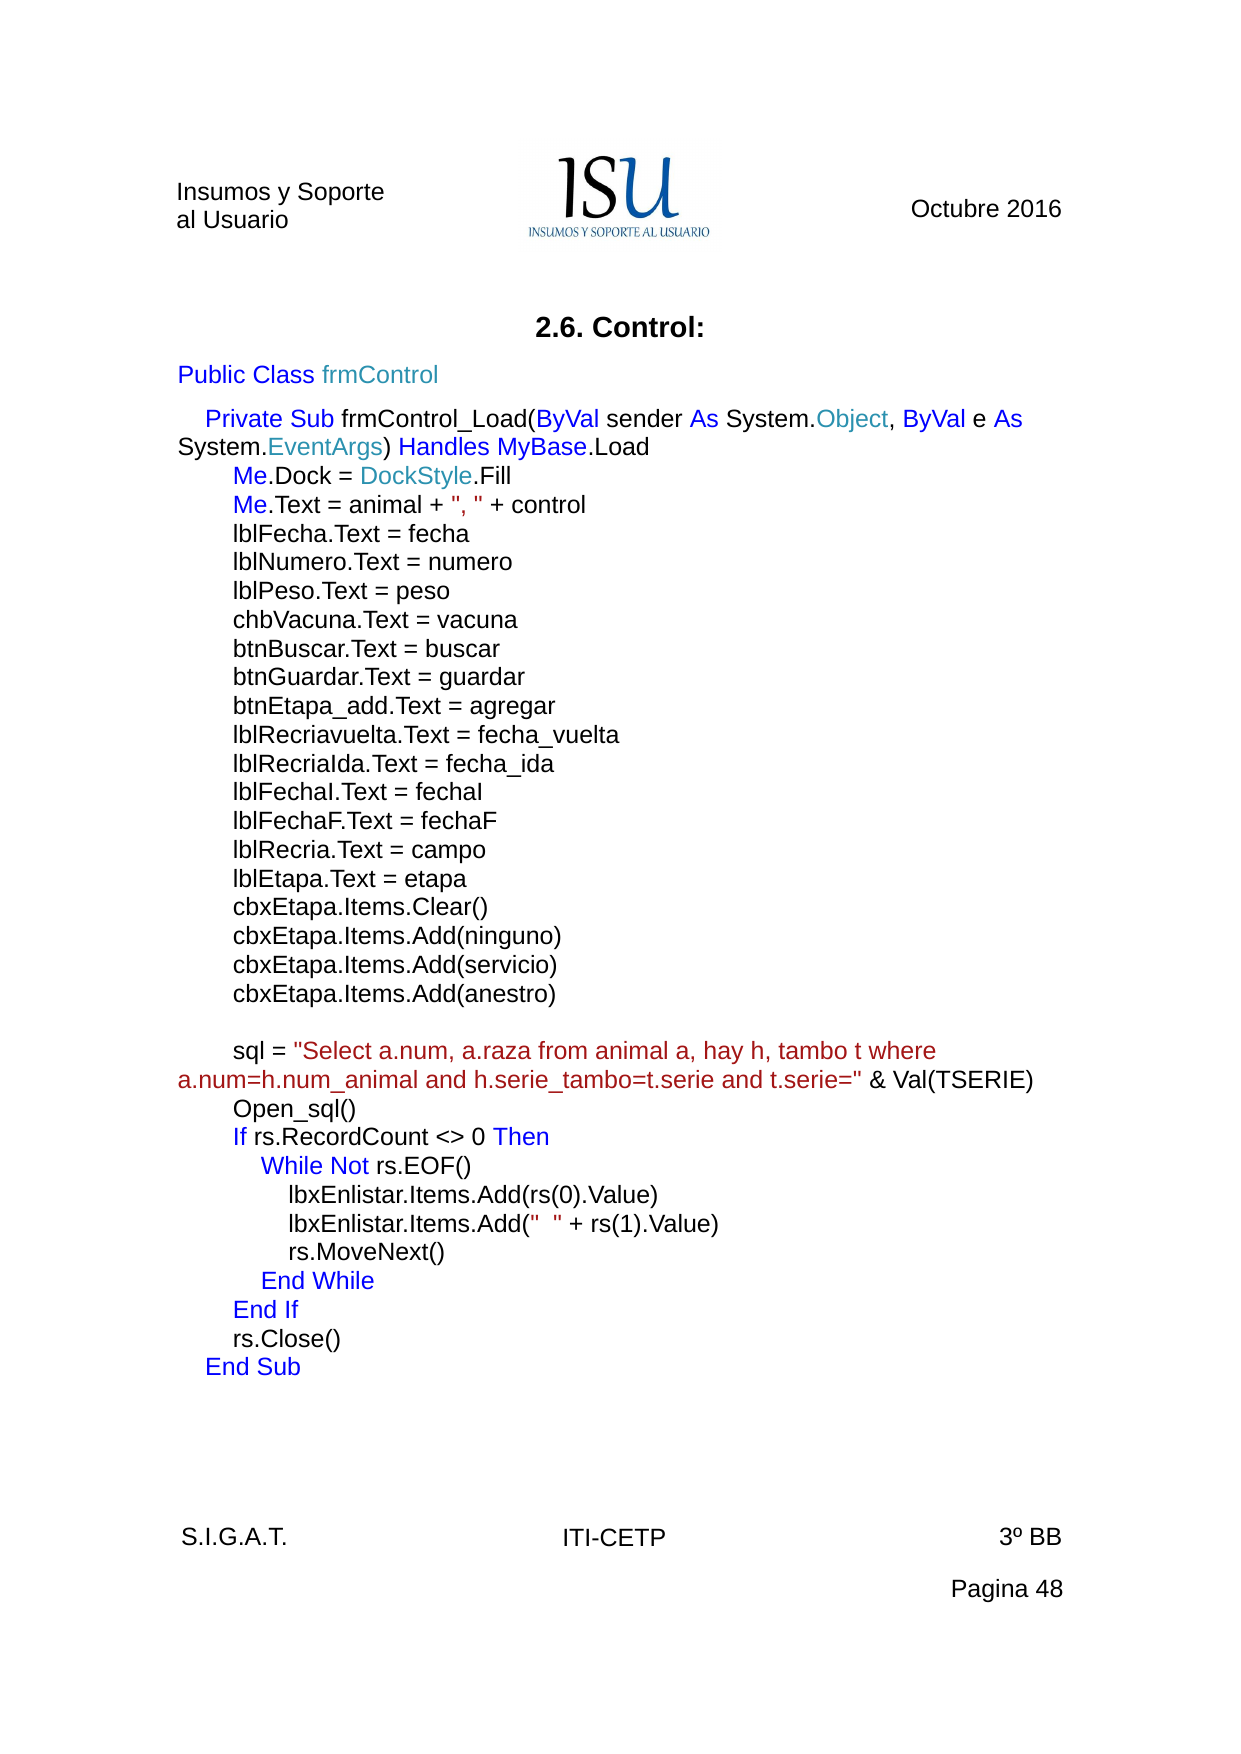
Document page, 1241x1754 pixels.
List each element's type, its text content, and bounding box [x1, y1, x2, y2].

text End Sub [177, 1352, 1063, 1381]
text lblRecria.Text = campo [177, 835, 1063, 863]
text End While [177, 1266, 1063, 1295]
text btnGuardar.Text = guardar [177, 662, 1063, 691]
text Public Class frmControl [177, 360, 1063, 389]
text chbVacuna.Text = vacuna [177, 605, 1063, 633]
text btnEtapa_add.Text = agregar [177, 691, 1063, 720]
text Me.Dock = DockStyle.Fill [177, 461, 1063, 490]
text lbxEnlistar.Items.Add(" " + rs(1).Value) [177, 1208, 1063, 1237]
text If rs.RecordCount <> 0 Then [177, 1122, 1063, 1151]
text While Not rs.EOF() [177, 1151, 1063, 1180]
text lblRecriavuelta.Text = fecha_vuelta [177, 720, 1063, 748]
text Open_sql() [177, 1093, 1063, 1122]
text cbxEtapa.Items.Clear() [177, 892, 1063, 921]
text sql = "Select a.num, a.raza from animal a, hay h, tambo t where a.num=h.num_animal and h.serie_tambo=t.serie and t.serie=" & Val(TSERIE) [177, 1036, 1063, 1093]
text lblRecriaIda.Text = fecha_ida [177, 748, 1063, 777]
text cbxEtapa.Items.Add(servicio) [177, 950, 1063, 978]
text rs.Close() [177, 1323, 1063, 1352]
picture [517, 138, 723, 252]
text lblFechaF.Text = fechaF [177, 806, 1063, 835]
text Me.Text = animal + ", " + control [177, 490, 1063, 518]
text lbxEnlistar.Items.Add(rs(0).Value) [177, 1180, 1063, 1208]
text lblFechaI.Text = fechaI [177, 777, 1063, 806]
text cbxEtapa.Items.Add(ninguno) [177, 921, 1063, 950]
text End If [177, 1295, 1063, 1323]
text 2.6. Control: [177, 310, 1063, 344]
text Private Sub frmControl_Load(ByVal sender As System.Object, ByVal e As System.EventArgs) Handles MyBase.Load [177, 403, 1063, 461]
text lblPeso.Text = peso [177, 576, 1063, 605]
text lblFecha.Text = fecha [177, 518, 1063, 547]
text btnBuscar.Text = buscar [177, 633, 1063, 662]
text cbxEtapa.Items.Add(anestro) [177, 978, 1063, 1007]
text rs.MoveNext() [177, 1237, 1063, 1266]
text lblEtapa.Text = etapa [177, 863, 1063, 892]
text lblNumero.Text = numero [177, 547, 1063, 576]
